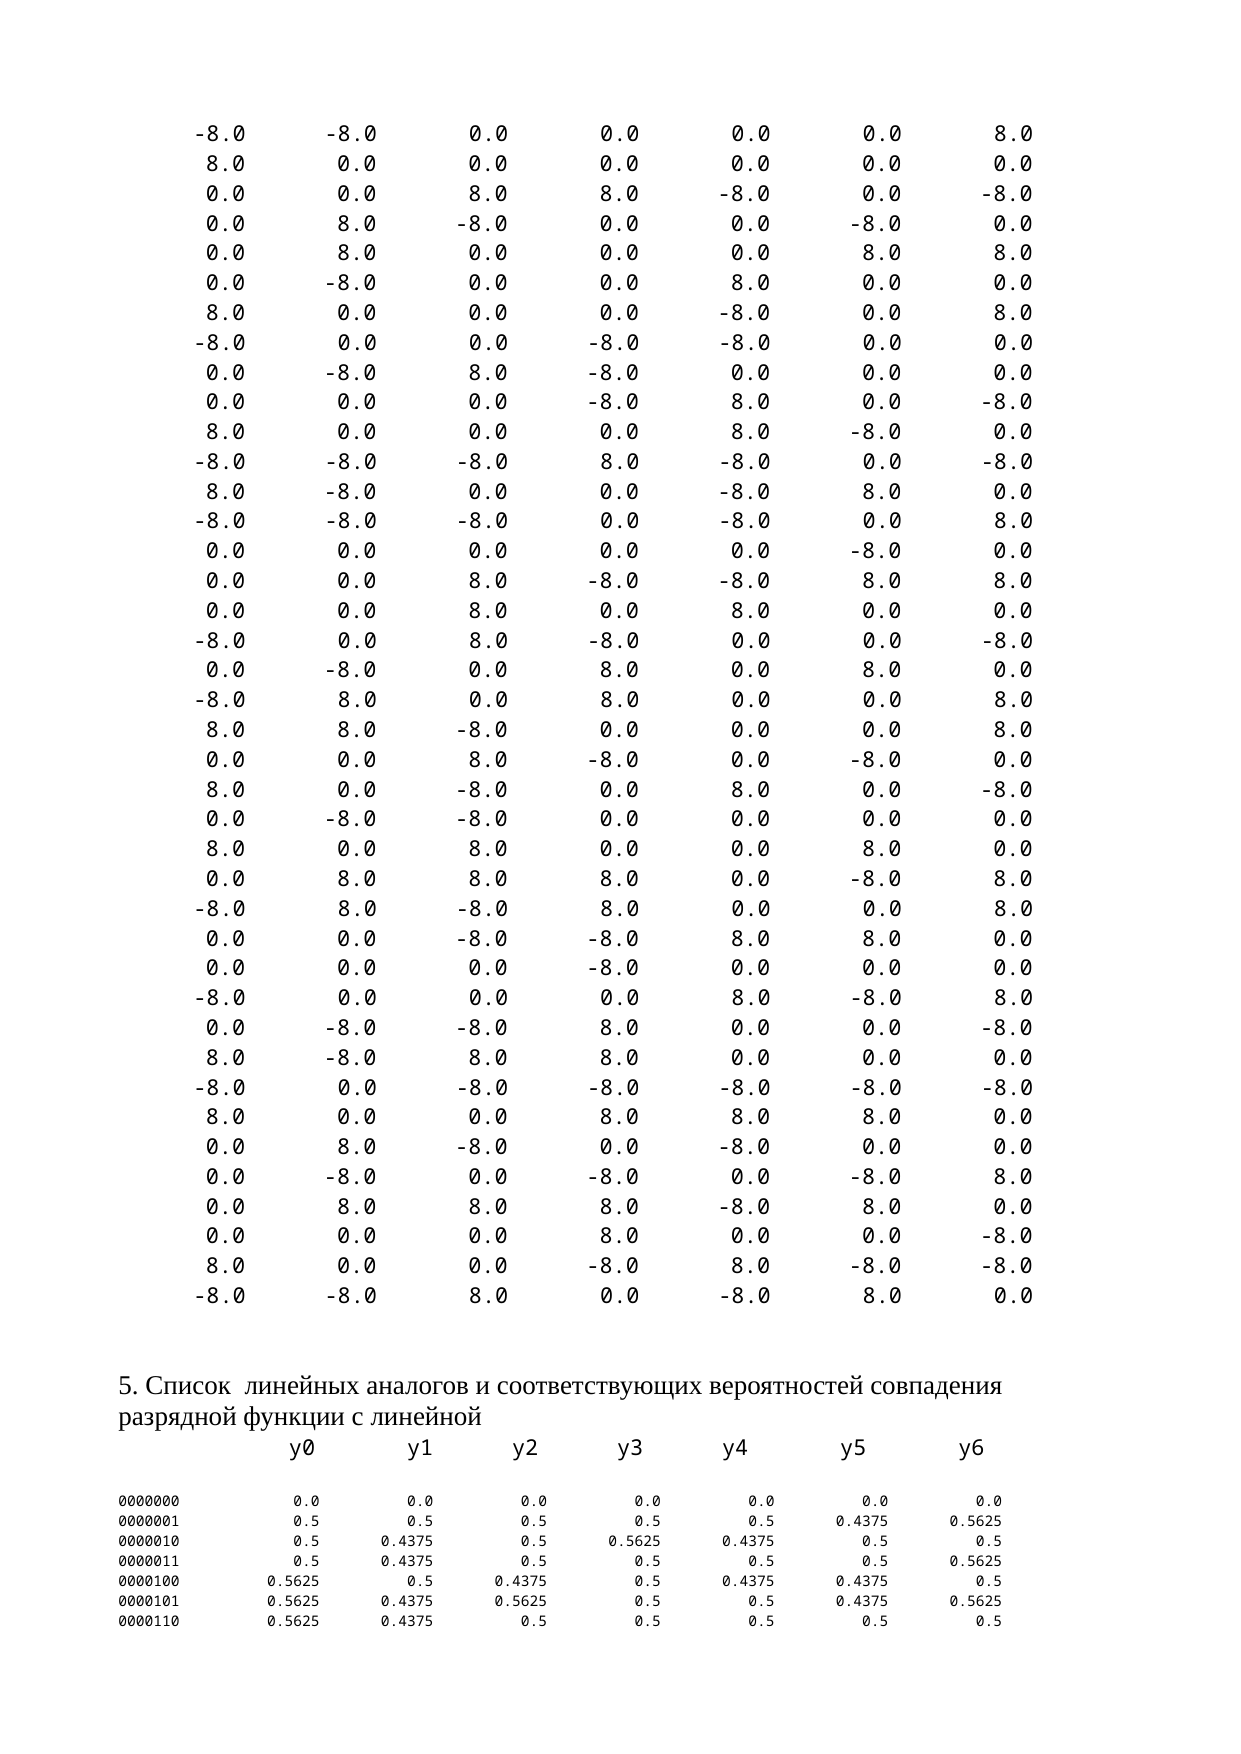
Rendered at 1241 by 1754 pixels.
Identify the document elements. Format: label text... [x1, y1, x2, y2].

text 0.0 -8.0 -8.0 8.0 0.0 0.0 -8.0 [118, 1012, 1122, 1042]
text 0.0 8.0 -8.0 0.0 -8.0 0.0 0.0 [118, 1131, 1122, 1161]
text y0 y1 y2 y3 y4 y5 y6 [118, 1432, 1122, 1461]
text 0.0 -8.0 8.0 -8.0 0.0 0.0 0.0 [118, 356, 1122, 386]
text 8.0 8.0 -8.0 0.0 0.0 0.0 8.0 [118, 714, 1122, 744]
text 0000001 0.5 0.5 0.5 0.5 0.5 0.4375 0.5625 [118, 1511, 1122, 1531]
text 0.0 0.0 0.0 8.0 0.0 0.0 -8.0 [118, 1220, 1122, 1250]
text 8.0 0.0 0.0 8.0 8.0 8.0 0.0 [118, 1101, 1122, 1131]
text 8.0 0.0 0.0 0.0 8.0 -8.0 0.0 [118, 416, 1122, 446]
text 0.0 0.0 0.0 -8.0 8.0 0.0 -8.0 [118, 386, 1122, 416]
text 0.0 0.0 -8.0 -8.0 8.0 8.0 0.0 [118, 922, 1122, 952]
text -8.0 8.0 0.0 8.0 0.0 0.0 8.0 [118, 684, 1122, 714]
text 0.0 0.0 8.0 -8.0 0.0 -8.0 0.0 [118, 744, 1122, 773]
text 8.0 0.0 -8.0 0.0 8.0 0.0 -8.0 [118, 773, 1122, 803]
text 8.0 0.0 0.0 0.0 0.0 0.0 0.0 [118, 148, 1122, 178]
text 8.0 -8.0 0.0 0.0 -8.0 8.0 0.0 [118, 476, 1122, 505]
text -8.0 8.0 -8.0 8.0 0.0 0.0 8.0 [118, 893, 1122, 922]
text 0000101 0.5625 0.4375 0.5625 0.5 0.5 0.4375 0.5625 [118, 1591, 1122, 1611]
text 0.0 0.0 8.0 -8.0 -8.0 8.0 8.0 [118, 565, 1122, 595]
text 0.0 -8.0 0.0 8.0 0.0 8.0 0.0 [118, 654, 1122, 684]
text 0.0 0.0 8.0 0.0 8.0 0.0 0.0 [118, 595, 1122, 624]
text -8.0 0.0 0.0 0.0 8.0 -8.0 8.0 [118, 982, 1122, 1012]
text -8.0 -8.0 -8.0 0.0 -8.0 0.0 8.0 [118, 505, 1122, 535]
text 8.0 0.0 0.0 0.0 -8.0 0.0 8.0 [118, 297, 1122, 327]
text -8.0 0.0 0.0 -8.0 -8.0 0.0 0.0 [118, 327, 1122, 356]
text 0.0 -8.0 -8.0 0.0 0.0 0.0 0.0 [118, 803, 1122, 833]
text -8.0 -8.0 0.0 0.0 0.0 0.0 8.0 [118, 118, 1122, 148]
text 0.0 -8.0 0.0 -8.0 0.0 -8.0 8.0 [118, 1161, 1122, 1191]
text -8.0 -8.0 -8.0 8.0 -8.0 0.0 -8.0 [118, 446, 1122, 476]
text 0.0 8.0 8.0 8.0 0.0 -8.0 8.0 [118, 863, 1122, 893]
text 0.0 0.0 8.0 8.0 -8.0 0.0 -8.0 [118, 178, 1122, 207]
text 0000100 0.5625 0.5 0.4375 0.5 0.4375 0.4375 0.5 [118, 1571, 1122, 1591]
text 8.0 0.0 0.0 -8.0 8.0 -8.0 -8.0 [118, 1250, 1122, 1280]
text 8.0 -8.0 8.0 8.0 0.0 0.0 0.0 [118, 1042, 1122, 1071]
text -8.0 0.0 -8.0 -8.0 -8.0 -8.0 -8.0 [118, 1071, 1122, 1101]
text 0.0 0.0 0.0 0.0 0.0 -8.0 0.0 [118, 535, 1122, 565]
text 0.0 8.0 0.0 0.0 0.0 8.0 8.0 [118, 237, 1122, 267]
text 0.0 -8.0 0.0 0.0 8.0 0.0 0.0 [118, 267, 1122, 297]
text 5. Список линейных аналогов и соответствующих вероятностей совпадения разрядной функции с линейной [118, 1369, 1122, 1432]
text 0000110 0.5625 0.4375 0.5 0.5 0.5 0.5 0.5 [118, 1611, 1122, 1631]
text 0000011 0.5 0.4375 0.5 0.5 0.5 0.5 0.5625 [118, 1551, 1122, 1571]
text 0.0 8.0 8.0 8.0 -8.0 8.0 0.0 [118, 1191, 1122, 1220]
text 0000000 0.0 0.0 0.0 0.0 0.0 0.0 0.0 [118, 1491, 1122, 1511]
text -8.0 -8.0 8.0 0.0 -8.0 8.0 0.0 [118, 1280, 1122, 1310]
text 0.0 8.0 -8.0 0.0 0.0 -8.0 0.0 [118, 207, 1122, 237]
text 0.0 0.0 0.0 -8.0 0.0 0.0 0.0 [118, 952, 1122, 982]
text 0000010 0.5 0.4375 0.5 0.5625 0.4375 0.5 0.5 [118, 1531, 1122, 1551]
text 8.0 0.0 8.0 0.0 0.0 8.0 0.0 [118, 833, 1122, 863]
text -8.0 0.0 8.0 -8.0 0.0 0.0 -8.0 [118, 624, 1122, 654]
